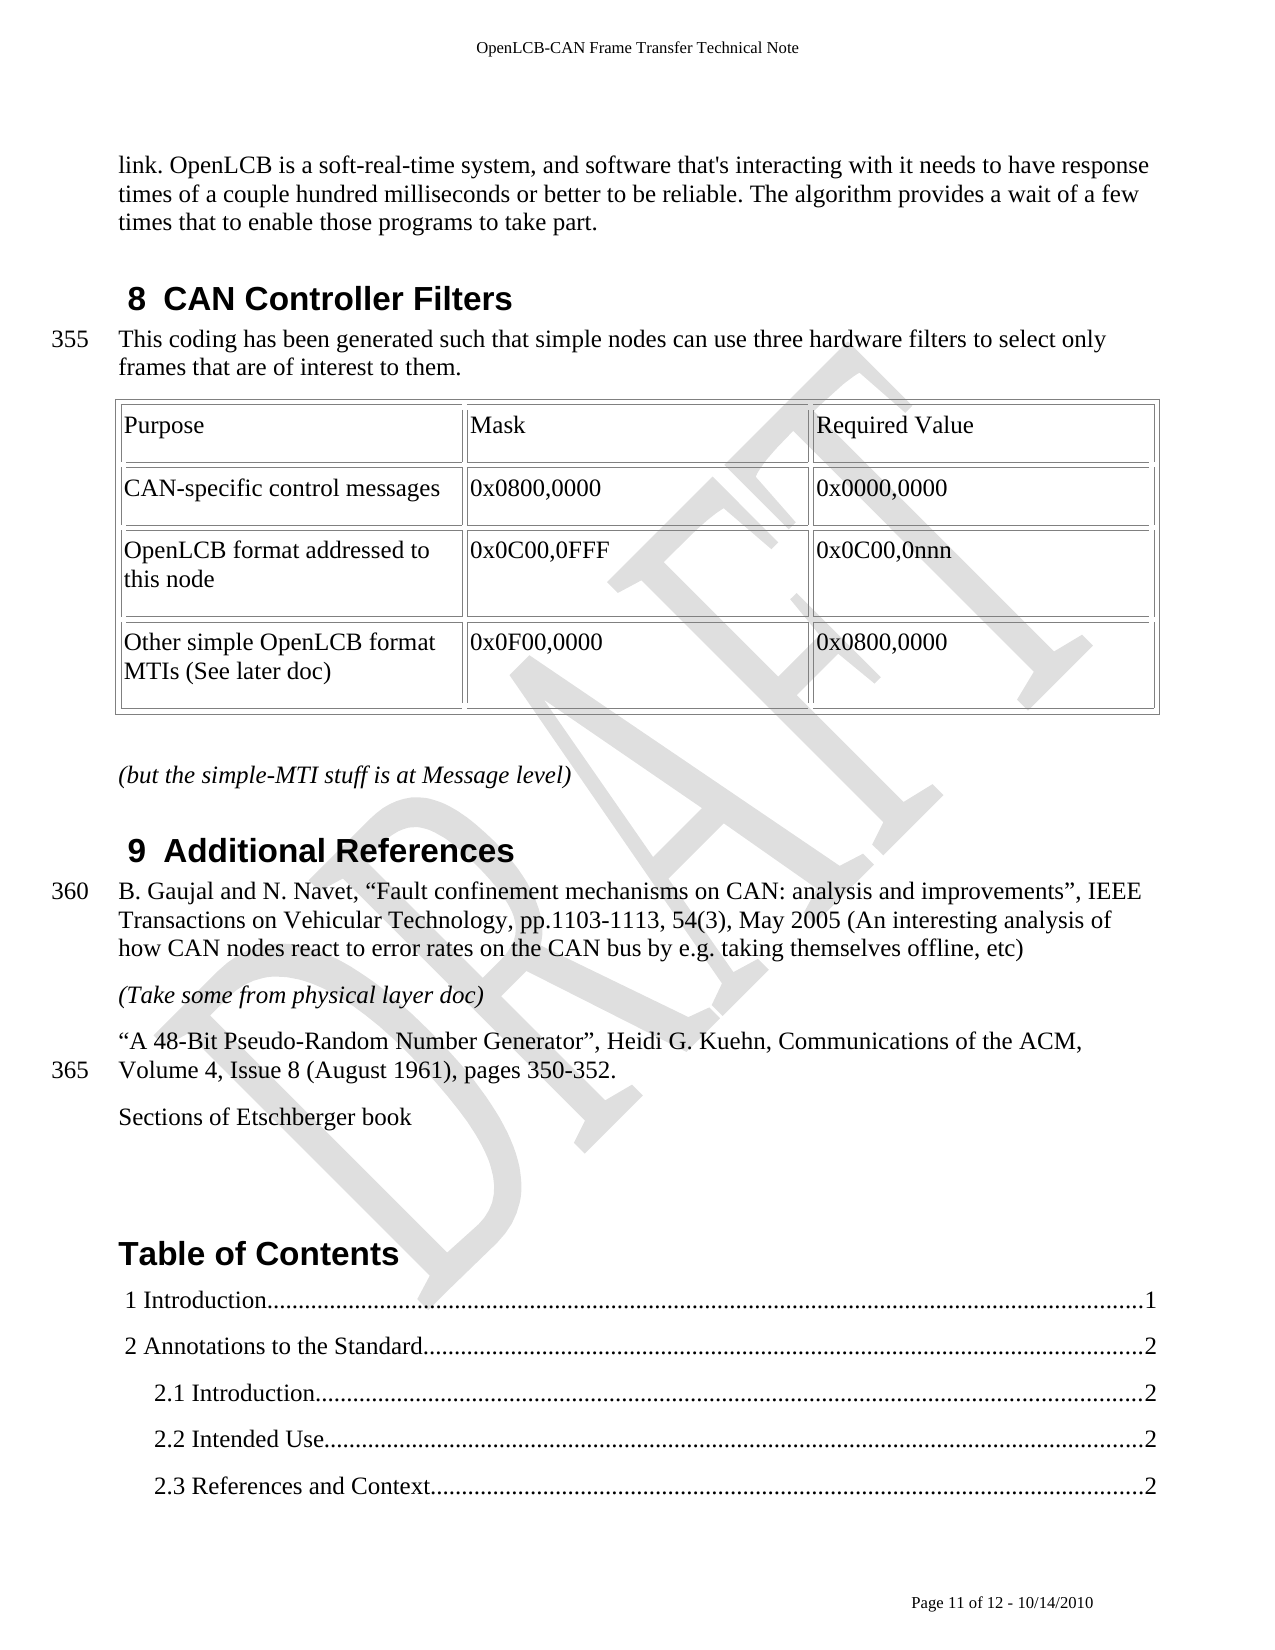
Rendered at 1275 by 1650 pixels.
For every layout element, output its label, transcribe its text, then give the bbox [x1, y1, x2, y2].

table_cell 0x0C00,0nnn [930, 525, 1157, 616]
table_cell [1021, 616, 1157, 708]
table_header Purpose [118, 400, 464, 462]
text B. Gaujal and N. Navet, “Fault confinement mechanisms on CAN: analysis and improvements”, IEEE Transactions on Vehicular Technology, pp.1103-1113, 54(3), May 2005 (An interesting analysis of how CAN nodes react to error rates on the CAN bus by e.g. taking themselves offline, etc) [118, 876, 425, 962]
table_cell 0x0C00,0nnn [811, 525, 891, 608]
text (Take some from physical layer doc) [218, 980, 355, 1009]
table_cell 0x0C00,0FFF [790, 525, 811, 606]
text “A 48-Bit Pseudo-Random Number Generator”, Heidi G. Kuehn, Communications of the ACM, Volume 4, Issue 8 (August 1961), pages 350-352. [426, 1026, 547, 1084]
subtitle Additional References [679, 831, 788, 870]
text “A 48-Bit Pseudo-Random Number Generator”, Heidi G. Kuehn, Communications of the ACM, Volume 4, Issue 8 (August 1961), pages 350-352. [222, 1026, 436, 1084]
text 2.3 References and Context 2 [148, 1471, 1157, 1499]
table_cell 0x0800,0000 [763, 462, 811, 525]
subtitle CAN Controller Filters [118, 279, 1157, 317]
subtitle Additional References [790, 831, 1157, 870]
table_cell 0x0F00,0000 [464, 616, 768, 708]
text Sections of Etschberger book [610, 1102, 1157, 1130]
table_header Required Value [815, 405, 1154, 462]
text “A 48-Bit Pseudo-Random Number Generator”, Heidi G. Kuehn, Communications of the ACM, Volume 4, Issue 8 (August 1961), pages 350-352. [532, 1026, 1157, 1084]
subtitle [469, 1234, 1157, 1272]
subtitle [430, 1234, 466, 1251]
text 2.1 Introduction 2 [148, 1378, 1157, 1407]
subtitle Additional References [485, 831, 643, 870]
text (but the simple-MTI stuff is at Message level) [118, 760, 587, 789]
text Sections of Etschberger book [298, 1102, 472, 1130]
table_cell 0x0000,0000 [811, 462, 828, 525]
text B. Gaujal and N. Navet, “Fault confinement mechanisms on CAN: analysis and improvements”, IEEE Transactions on Vehicular Technology, pp.1103-1113, 54(3), May 2005 (An interesting analysis of how CAN nodes react to error rates on the CAN bus by e.g. taking themselves offline, etc) [382, 876, 515, 962]
table_cell 0x0000,0000 [867, 462, 1157, 525]
table_cell 0x0800,0000 [464, 462, 725, 525]
table_cell 0x0800,0000 [811, 623, 1033, 708]
text (Take some from physical layer doc) [502, 980, 599, 1009]
text 1 Introduction 1 [118, 1285, 1157, 1314]
text (Take some from physical layer doc) [118, 980, 207, 1009]
text (Take some from physical layer doc) [731, 980, 1157, 1009]
table_header Required Value [908, 400, 1157, 462]
table_header [766, 432, 808, 462]
table_cell 0x0C00,0FFF [665, 531, 808, 616]
table_cell [720, 617, 808, 622]
table_header Mask [464, 400, 788, 462]
table_header Required Value [823, 400, 894, 404]
table_cell 0x0000,0000 [814, 468, 886, 525]
table_cell 0x0800,0000 [704, 509, 742, 525]
table_cell OpenLCB format addressed to this node [118, 525, 464, 616]
text [587, 760, 672, 789]
table_cell [798, 682, 811, 708]
subtitle Additional References [636, 831, 678, 856]
text (Take some from physical layer doc) [373, 980, 472, 1009]
table_cell 0x0800,0000 [468, 468, 783, 525]
table_cell 0x0C00,0FFF [468, 531, 676, 616]
table_cell Other simple OpenLCB format MTIs (See later doc) [118, 616, 464, 708]
text [863, 760, 1157, 789]
table_cell CAN-specific control messages [118, 462, 464, 525]
text “A 48-Bit Pseudo-Random Number Generator”, Heidi G. Kuehn, Communications of the ACM, Volume 4, Issue 8 (August 1961), pages 350-352. [118, 1026, 237, 1084]
subtitle Additional References [368, 831, 480, 870]
subtitle Additional References [118, 831, 356, 870]
table_cell [726, 623, 808, 675]
text 2 Annotations to the Standard 2 [118, 1331, 1157, 1360]
text B. Gaujal and N. Navet, “Fault confinement mechanisms on CAN: analysis and improvements”, IEEE Transactions on Vehicular Technology, pp.1103-1113, 54(3), May 2005 (An interesting analysis of how CAN nodes react to error rates on the CAN bus by e.g. taking themselves offline, etc) [670, 876, 1157, 962]
text Sections of Etschberger book [491, 1102, 584, 1130]
text Sections of Etschberger book [118, 1102, 283, 1130]
text [686, 760, 849, 789]
text B. Gaujal and N. Navet, “Fault confinement mechanisms on CAN: analysis and improvements”, IEEE Transactions on Vehicular Technology, pp.1103-1113, 54(3), May 2005 (An interesting analysis of how CAN nodes react to error rates on the CAN bus by e.g. taking themselves offline, etc) [524, 876, 706, 962]
table_cell 0x0C00,0nnn [814, 531, 977, 616]
text This coding has been generated such that simple nodes can use three hardware filters to select only frames that are of interest to them. [118, 324, 1157, 381]
table_cell 0x0800,0000 [757, 468, 808, 525]
table_cell [822, 617, 983, 622]
subtitle Table of Contents [118, 1234, 425, 1272]
text link. OpenLCB is a soft-real-time system, and software that's interacting with it needs to have response times of a couple hundred milliseconds or better to be reliable. The algorithm provides a wait of a few times that to enable those programs to take part. [118, 150, 1157, 236]
table_cell 0x0C00,0FFF [464, 525, 662, 616]
text 2.2 Intended Use 2 [148, 1424, 1157, 1453]
text (Take some from physical layer doc) [615, 980, 721, 1009]
